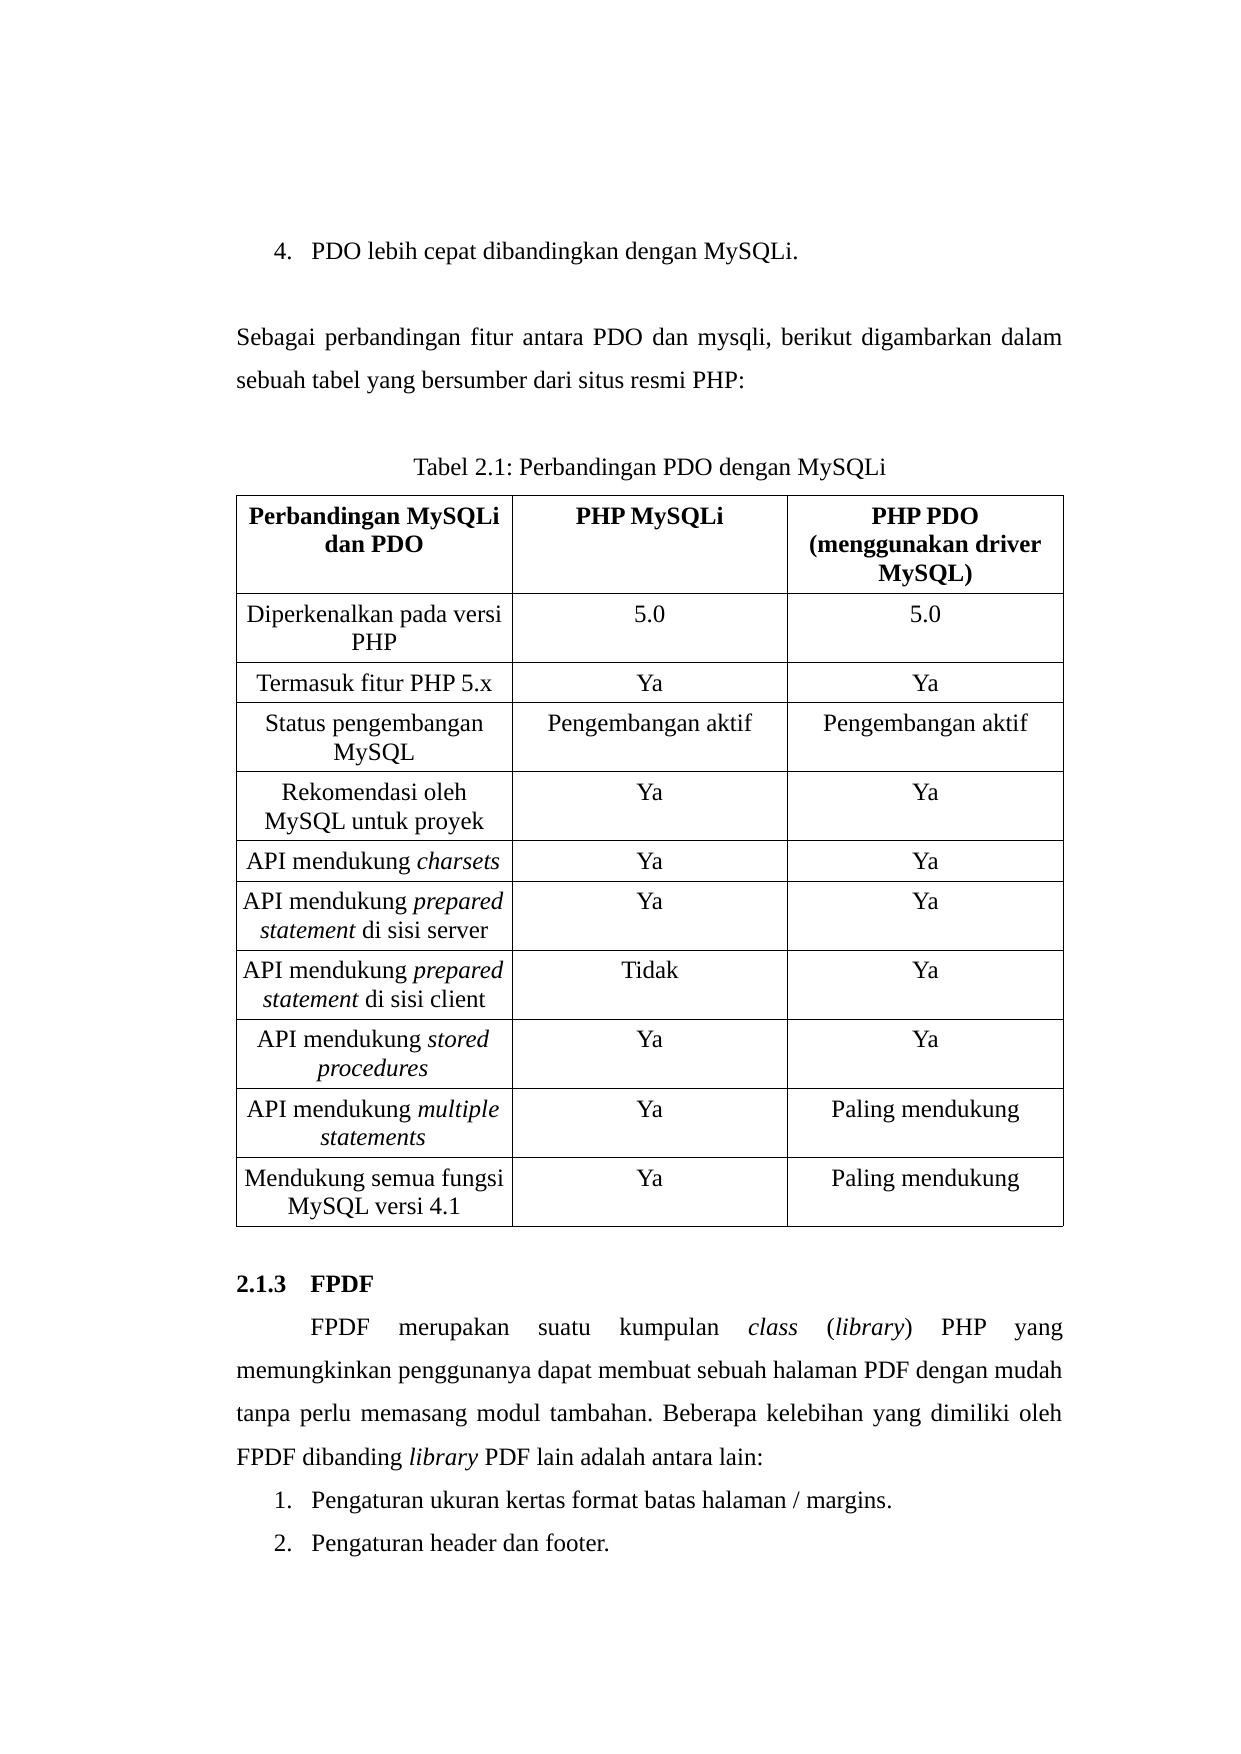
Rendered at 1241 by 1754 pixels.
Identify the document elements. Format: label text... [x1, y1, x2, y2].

table_cell Mendukung semua fungsi MySQL versi 4.1 [237, 1158, 512, 1226]
text FPDF merupakan suatu kumpulan class (library) PHP yang memungkinkan penggunanya dapat membuat sebuah halaman PDF dengan mudah tanpa perlu memasang modul tambahan. Beberapa kelebihan yang dimiliki oleh FPDF dibanding library PDF lain adalah antara lain: [236, 1312, 1063, 1470]
table_cell Ya [788, 772, 1063, 840]
table_cell Pengembangan aktif [513, 703, 787, 771]
table_cell API mendukung prepared statement di sisi server [237, 882, 512, 950]
table_header PHP PDO (menggunakan driver MySQL) [788, 496, 1063, 593]
table_cell Ya [513, 1158, 787, 1226]
table_cell Rekomendasi oleh MySQL untuk proyek [237, 772, 512, 840]
table_cell Ya [513, 663, 787, 702]
table_cell 5.0 [788, 594, 1063, 662]
table_cell 5.0 [513, 594, 787, 662]
table_header PHP MySQLi [513, 496, 787, 593]
table_cell API mendukung stored procedures [237, 1020, 512, 1088]
list Pengaturan ukuran kertas format batas halaman / margins. [274, 1485, 1063, 1513]
table_cell Ya [788, 841, 1063, 881]
table_cell API mendukung multiple statements [237, 1089, 512, 1157]
table_cell Ya [513, 1089, 787, 1157]
table_cell Ya [788, 882, 1063, 950]
table_cell Termasuk fitur PHP 5.x [237, 663, 512, 702]
table_cell Diperkenalkan pada versi PHP [237, 594, 512, 662]
table_cell Ya [788, 663, 1063, 702]
text Tabel 2.1: Perbandingan PDO dengan MySQLi [236, 452, 1063, 481]
list PDO lebih cepat dibandingkan dengan MySQLi. [274, 236, 1063, 265]
table_cell Paling mendukung [788, 1089, 1063, 1157]
text Sebagai perbandingan fitur antara PDO dan mysqli, berikut digambarkan dalam sebuah tabel yang bersumber dari situs resmi PHP: [236, 322, 1063, 394]
table_cell Status pengembangan MySQL [237, 703, 512, 771]
table_cell Ya [513, 882, 787, 950]
table_cell Pengembangan aktif [788, 703, 1063, 771]
text 2.1.3 FPDF [236, 1269, 1063, 1298]
table_cell Ya [513, 1020, 787, 1088]
table_cell Ya [788, 1020, 1063, 1088]
table_cell API mendukung charsets [237, 841, 512, 881]
list Pengaturan header dan footer. [274, 1528, 1063, 1557]
table_header Perbandingan MySQLi dan PDO [237, 496, 512, 593]
table_cell Paling mendukung [788, 1158, 1063, 1226]
table_cell Ya [513, 772, 787, 840]
table_cell API mendukung prepared statement di sisi client [237, 951, 512, 1019]
table_cell Ya [788, 951, 1063, 1019]
table_cell Tidak [513, 951, 787, 1019]
table_cell Ya [513, 841, 787, 881]
